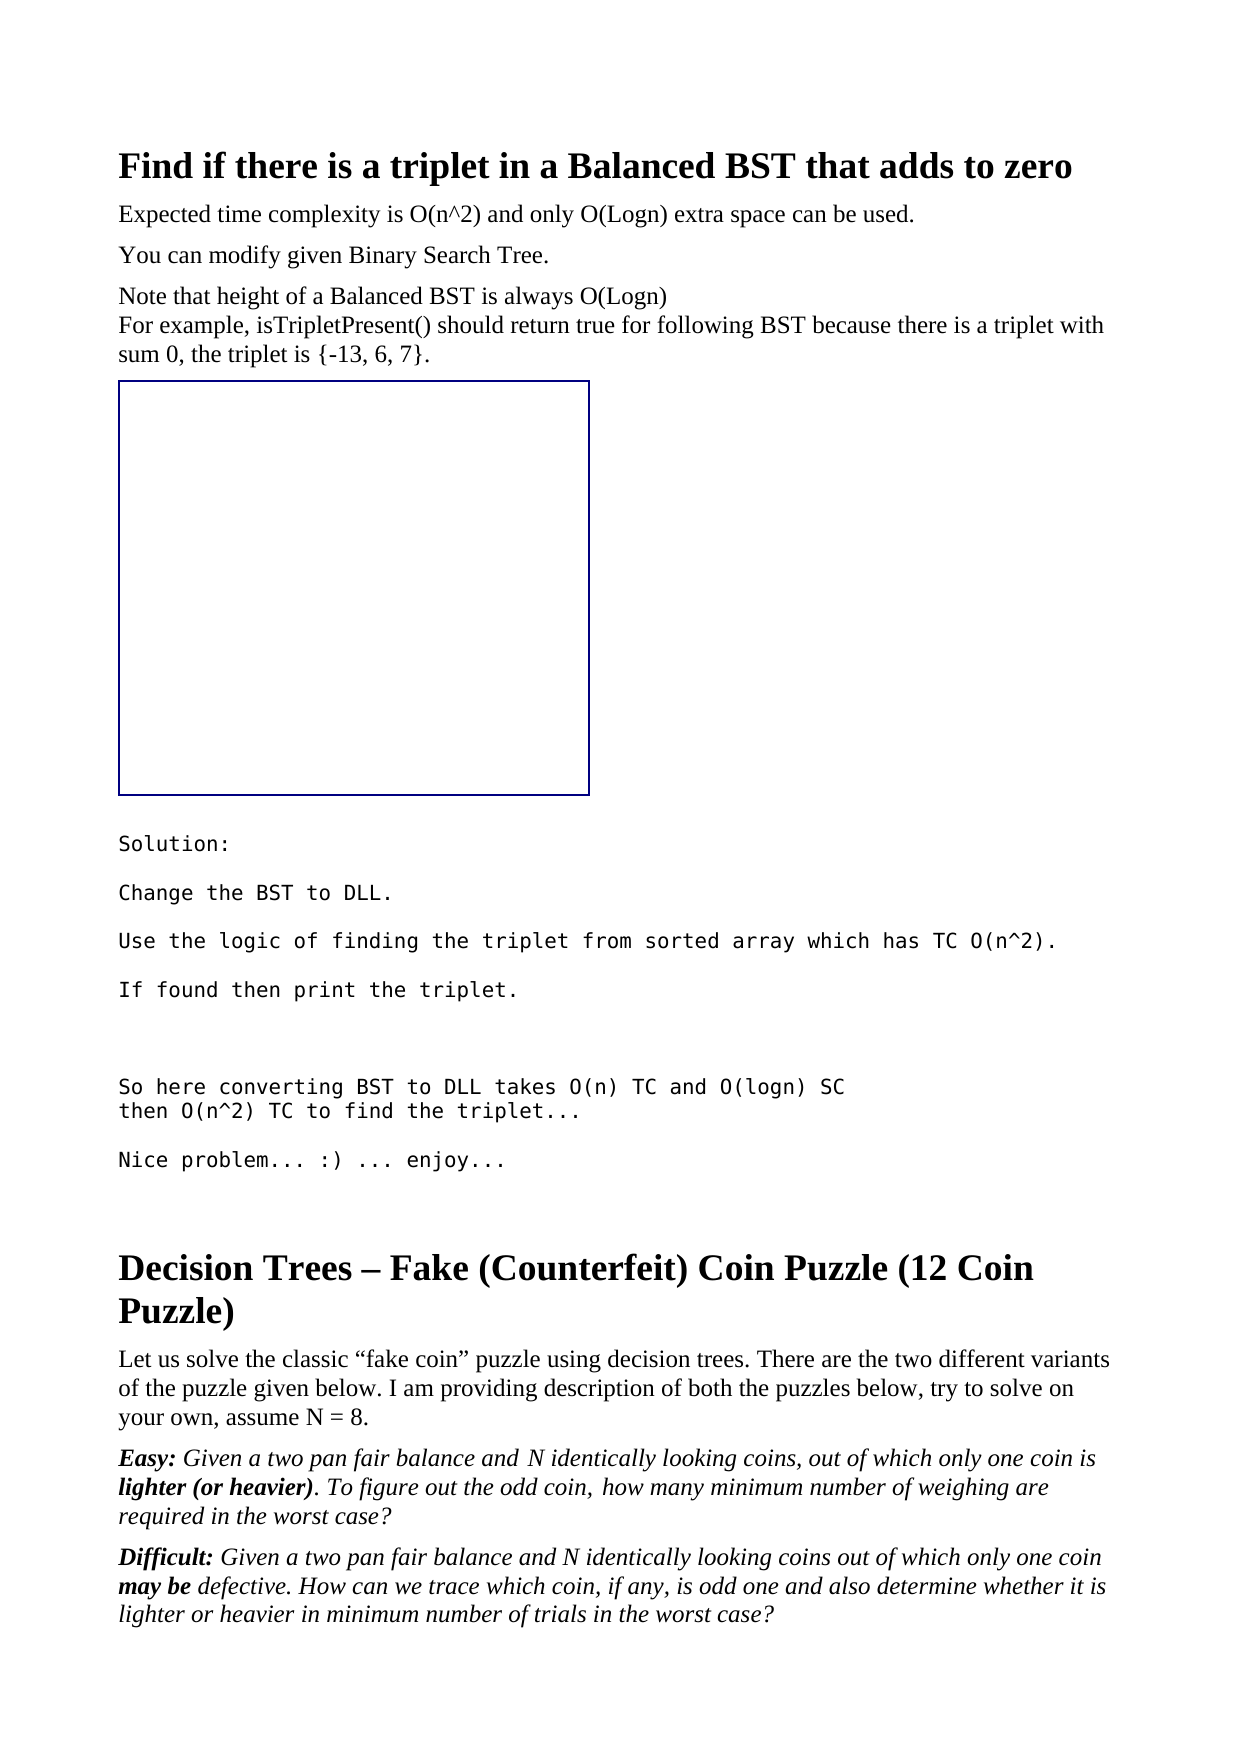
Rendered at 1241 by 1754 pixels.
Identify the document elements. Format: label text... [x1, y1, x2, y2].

text If found then print the triplet. [118, 978, 1122, 1002]
text Nice problem... :) ... enjoy... [118, 1148, 1122, 1172]
text Change the BST to DLL. [118, 881, 1122, 905]
text then O(n^2) TC to find the triplet... [118, 1099, 1122, 1124]
text Easy: Given a two pan fair balance and N identically looking coins, out of which only one coin is lighter (or heavier). To figure out the odd coin, how many minimum number of weighing are required in the worst case? [118, 1443, 1122, 1529]
text Difficult: Given a two pan fair balance and N identically looking coins out of which only one coin may be defective. How can we trace which coin, if any, is odd one and also determine whether it is lighter or heavier in minimum number of trials in the worst case? [118, 1542, 1122, 1628]
text Solution: [118, 832, 1122, 857]
text Note that height of a Balanced BST is always O(Logn) For example, isTripletPresent() should return true for following BST because there is a triplet with sum 0, the triplet is {-13, 6, 7}. [118, 281, 1122, 367]
text You can modify given Binary Search Tree. [118, 240, 1122, 269]
subtitle Find if there is a triplet in a Balanced BST that adds to zero [118, 143, 1122, 186]
text Use the logic of finding the triplet from sorted array which has TC O(n^2). [118, 929, 1122, 954]
text Expected time complexity is O(n^2) and only O(Logn) extra space can be used. [118, 199, 1122, 227]
text So here converting BST to DLL takes O(n) TC and O(logn) SC [118, 1075, 1122, 1099]
subtitle Decision Trees – Fake (Counterfeit) Coin Puzzle (12 Coin Puzzle) [118, 1246, 1122, 1332]
text Let us solve the classic “fake coin” puzzle using decision trees. There are the two different variants of the puzzle given below. I am providing description of both the puzzles below, try to solve on your own, assume N = 8. [118, 1344, 1122, 1431]
